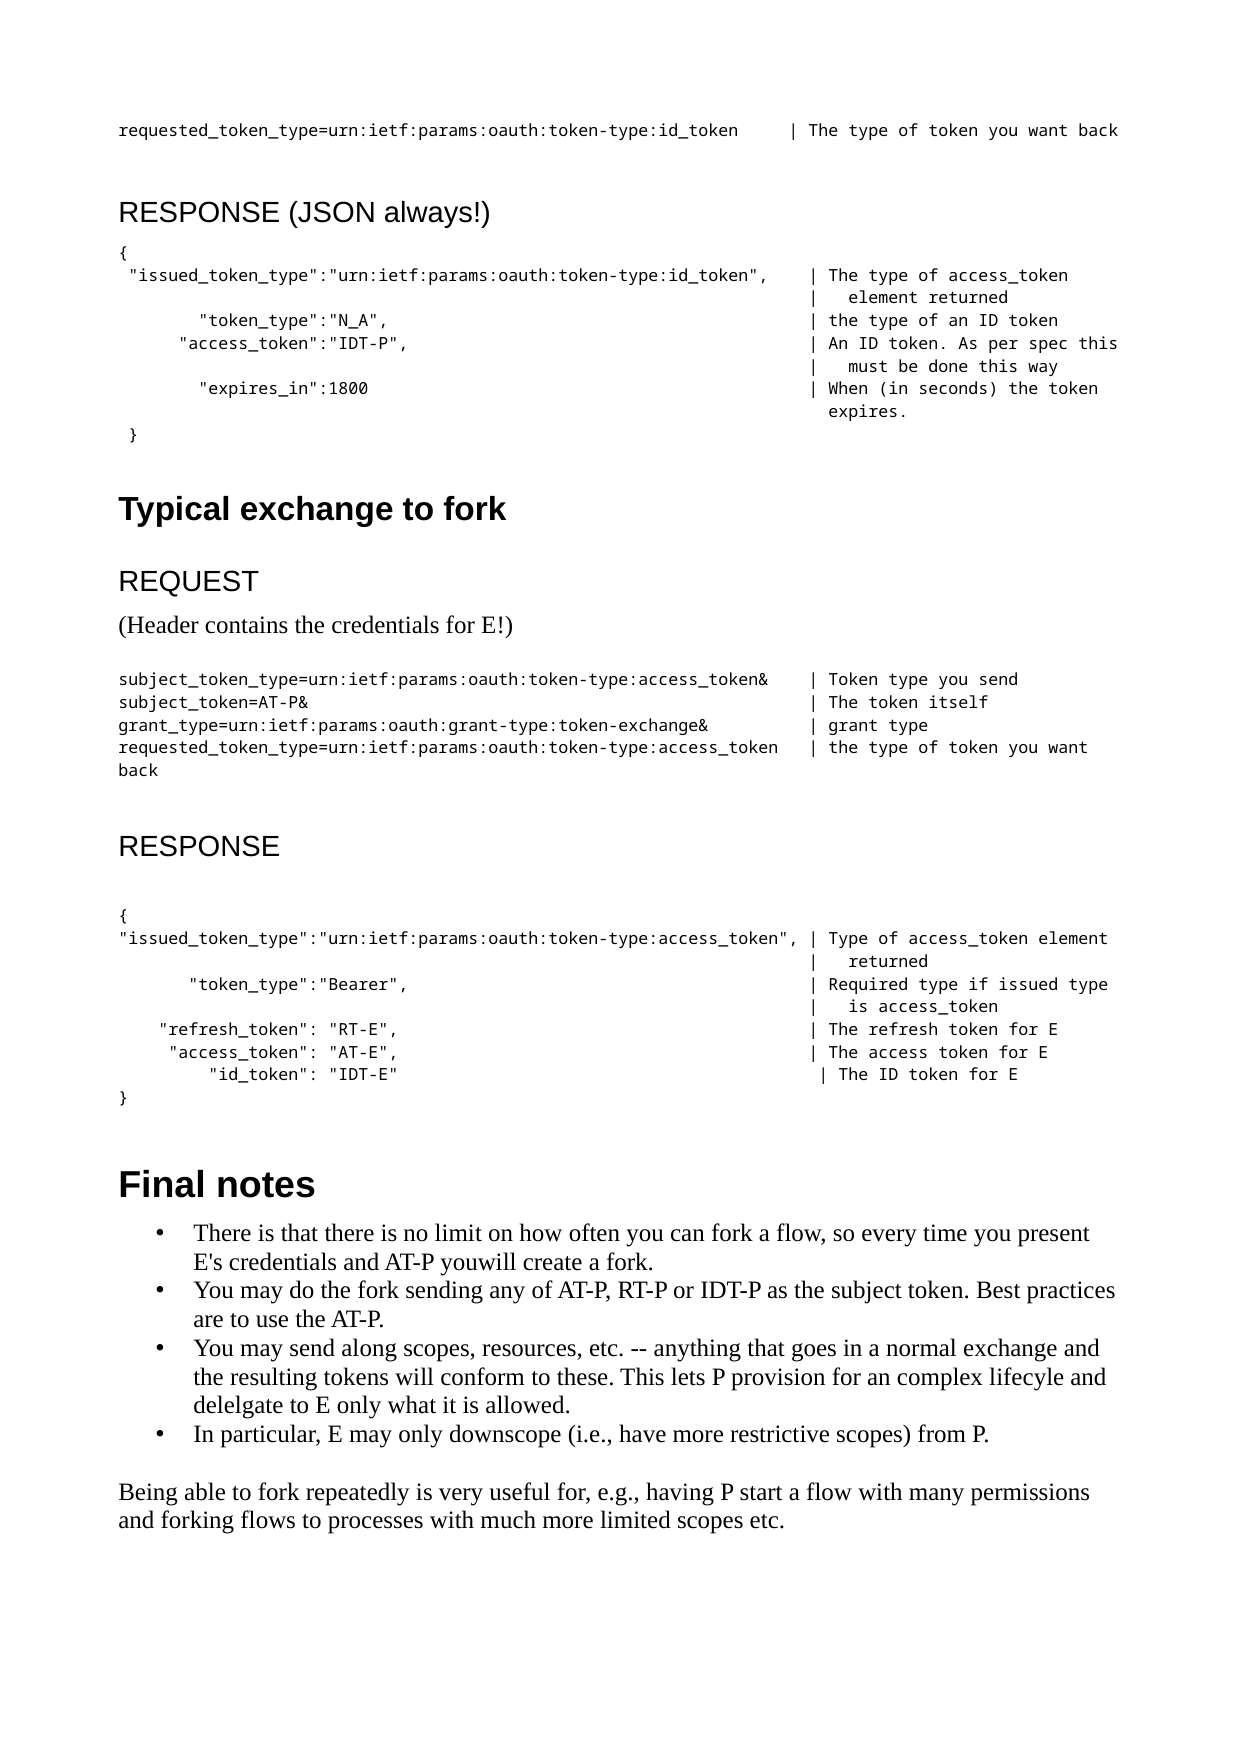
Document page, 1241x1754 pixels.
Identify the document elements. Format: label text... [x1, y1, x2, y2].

text } [118, 1086, 1122, 1108]
text subject_token_type=urn:ietf:params:oauth:token-type:access_token& | Token type you send [118, 668, 1122, 691]
text | returned [118, 949, 1122, 972]
text grant_type=urn:ietf:params:oauth:grant-type:token-exchange& | grant type [118, 713, 1122, 736]
text { [118, 241, 1122, 263]
subtitle RESPONSE (JSON always!) [118, 194, 1122, 228]
text | must be done this way [118, 354, 1122, 377]
text "token_type":"Bearer", | Required type if issued type [118, 972, 1122, 995]
text requested_token_type=urn:ietf:params:oauth:token-type:access_token | the type of token you want back [118, 736, 1122, 782]
text subject_token=AT-P& | The token itself [118, 691, 1122, 713]
text | element returned [118, 286, 1122, 309]
subtitle Final notes [118, 1162, 1122, 1205]
text "issued_token_type":"urn:ietf:params:oauth:token-type:id_token", | The type of access_token [118, 263, 1122, 286]
text { [118, 904, 1122, 927]
text Being able to fork repeatedly is very useful for, e.g., having P start a flow with many permissions and forking flows to processes with much more limited scopes etc. [118, 1477, 1122, 1534]
text expires. [118, 399, 1122, 422]
list In particular, E may only downscope (i.e., have more restrictive scopes) from P. [156, 1419, 1122, 1448]
text (Header contains the credentials for E!) [118, 611, 1122, 639]
subtitle REQUEST [118, 564, 1122, 598]
text "refresh_token": "RT-E", | The refresh token for E [118, 1018, 1122, 1040]
list You may send along scopes, resources, etc. -- anything that goes in a normal exchange and the resulting tokens will conform to these. This lets P provision for an complex lifecyle and delelgate to E only what it is allowed. [156, 1333, 1122, 1419]
list You may do the fork sending any of AT-P, RT-P or IDT-P as the subject token. Best practices are to use the AT-P. [156, 1275, 1122, 1333]
subtitle Typical exchange to fork [118, 488, 1122, 527]
text "access_token":"IDT-P", | An ID token. As per spec this [118, 331, 1122, 354]
list There is that there is no limit on how often you can fork a flow, so every time you present E's credentials and AT-P youwill create a fork. [156, 1218, 1122, 1275]
text | is access_token [118, 995, 1122, 1018]
text "id_token": "IDT-E" | The ID token for E [118, 1063, 1122, 1086]
subtitle RESPONSE [118, 829, 1122, 863]
text "token_type":"N_A", | the type of an ID token [118, 309, 1122, 331]
text requested_token_type=urn:ietf:params:oauth:token-type:id_token | The type of token you want back [118, 118, 1122, 141]
text "access_token": "AT-E", | The access token for E [118, 1040, 1122, 1063]
text "issued_token_type":"urn:ietf:params:oauth:token-type:access_token", | Type of access_token element [118, 927, 1122, 949]
text "expires_in":1800 | When (in seconds) the token [118, 377, 1122, 399]
text } [118, 422, 1122, 445]
